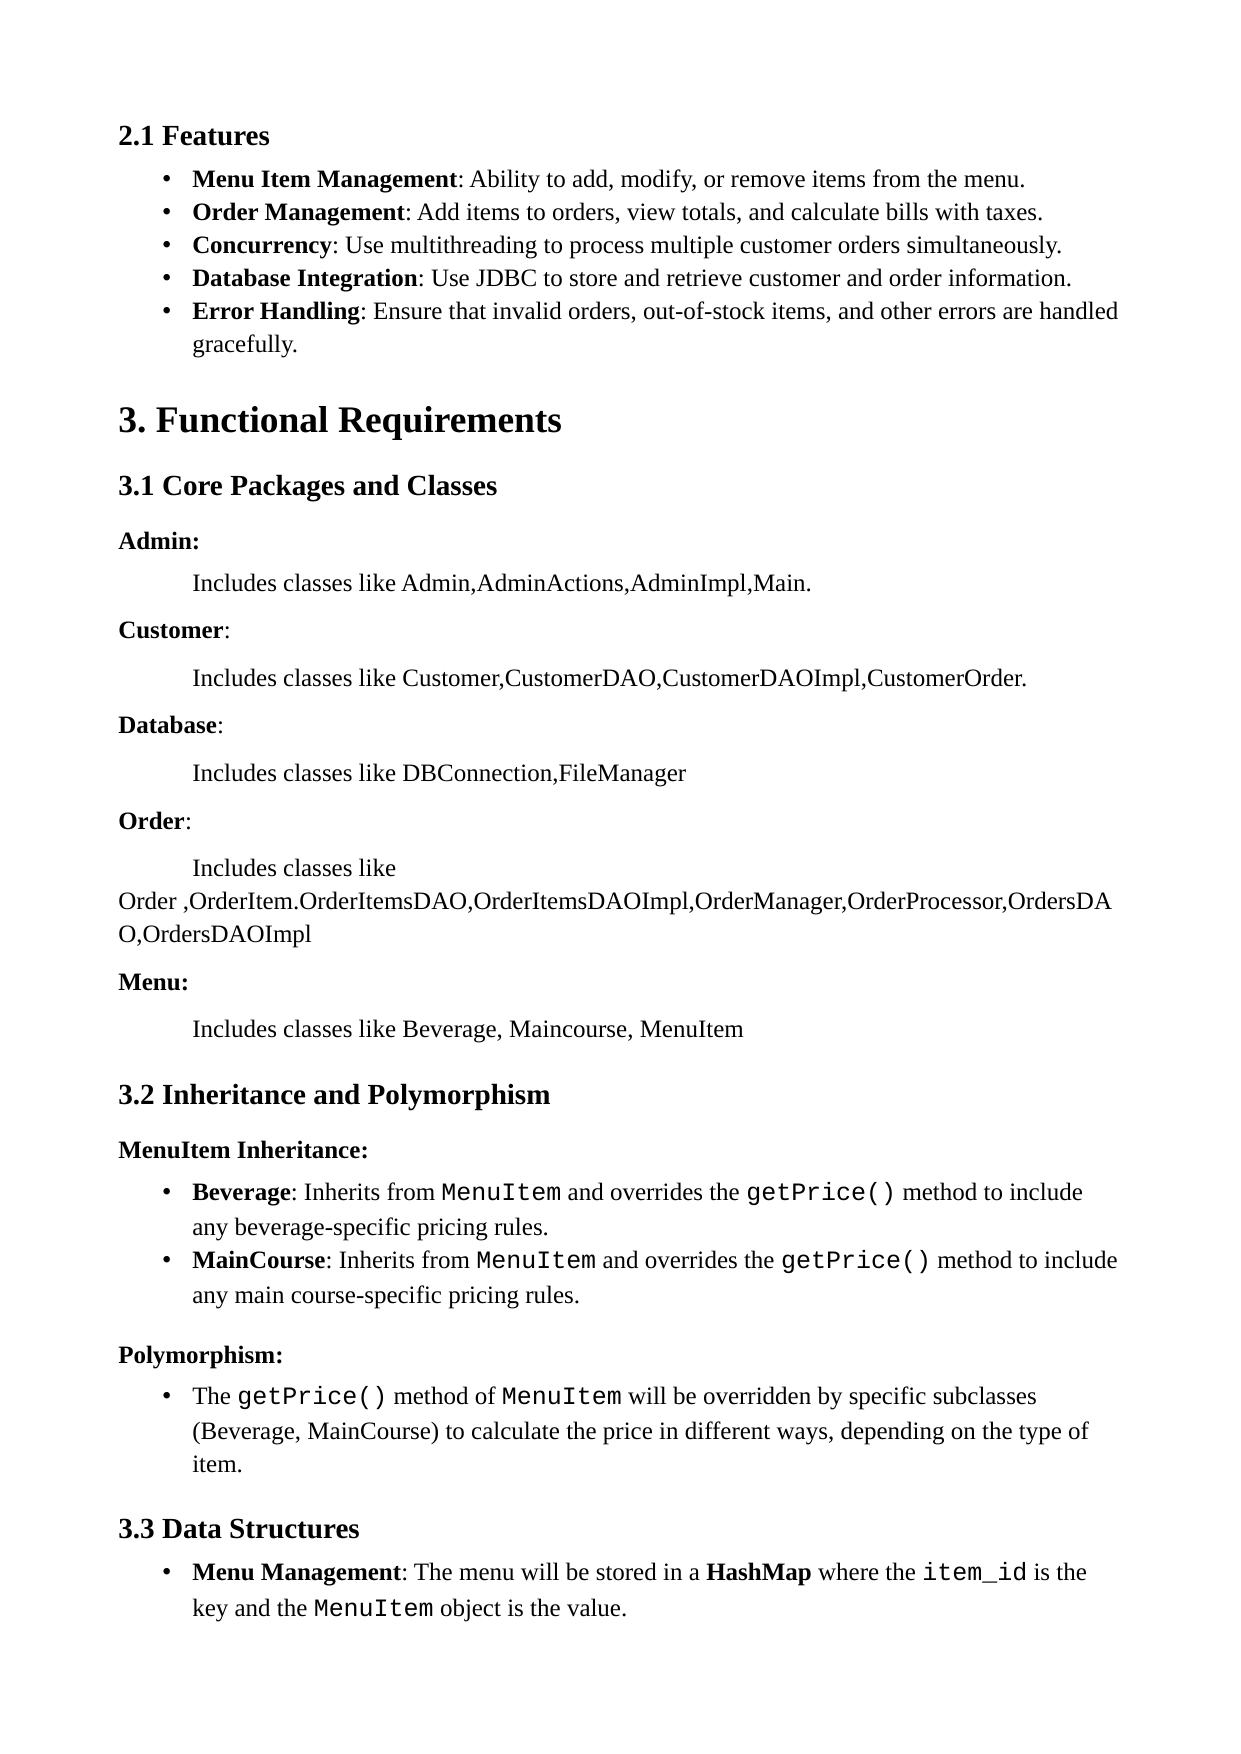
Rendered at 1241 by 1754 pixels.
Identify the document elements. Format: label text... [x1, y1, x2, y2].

text Includes classes like DBConnection,FileManager [118, 758, 1122, 787]
subtitle 3.3 Data Structures [118, 1511, 1122, 1545]
list The getPrice() method of MenuItem will be overridden by specific subclasses (Beverage, MainCourse) to calculate the price in different ways, depending on the type of item. [162, 1381, 1122, 1478]
text Order: [118, 806, 1122, 834]
list Concurrency: Use multithreading to process multiple customer orders simultaneously. [162, 230, 1122, 259]
subtitle Polymorphism: [118, 1340, 1122, 1369]
text Includes classes like Admin,AdminActions,AdminImpl,Main. [118, 568, 1122, 596]
list Database Integration: Use JDBC to store and retrieve customer and order information. [162, 263, 1122, 292]
subtitle 2.1 Features [118, 118, 1122, 152]
list Menu Item Management: Ability to add, modify, or remove items from the menu. [162, 164, 1122, 193]
list Order Management: Add items to orders, view totals, and calculate bills with taxes. [162, 197, 1122, 226]
text Database: [118, 711, 1122, 739]
list Beverage: Inherits from MenuItem and overrides the getPrice() method to include any beverage-specific pricing rules. [162, 1177, 1122, 1240]
text Customer: [118, 615, 1122, 644]
text Includes classes like Beverage, Maincourse, MenuItem [118, 1014, 1122, 1043]
list Error Handling: Ensure that invalid orders, out-of-stock items, and other errors are handled gracefully. [162, 296, 1122, 358]
subtitle Admin: [118, 526, 1122, 555]
subtitle MenuItem Inheritance: [118, 1135, 1122, 1164]
list MainCourse: Inherits from MenuItem and overrides the getPrice() method to include any main course-specific pricing rules. [162, 1245, 1122, 1308]
subtitle 3.1 Core Packages and Classes [118, 468, 1122, 501]
subtitle 3.2 Inheritance and Polymorphism [118, 1077, 1122, 1110]
list Menu Management: The menu will be stored in a HashMap where the item_id is the key and the MenuItem object is the value. [162, 1557, 1122, 1623]
text Includes classes like Customer,CustomerDAO,CustomerDAOImpl,CustomerOrder. [118, 663, 1122, 692]
subtitle 3. Functional Requirements [118, 398, 1122, 441]
text Includes classes like Order ,OrderItem.OrderItemsDAO,OrderItemsDAOImpl,OrderManager,OrderProcessor,OrdersDAO,OrdersDAOImpl [118, 853, 1122, 948]
text Menu: [118, 967, 1122, 996]
